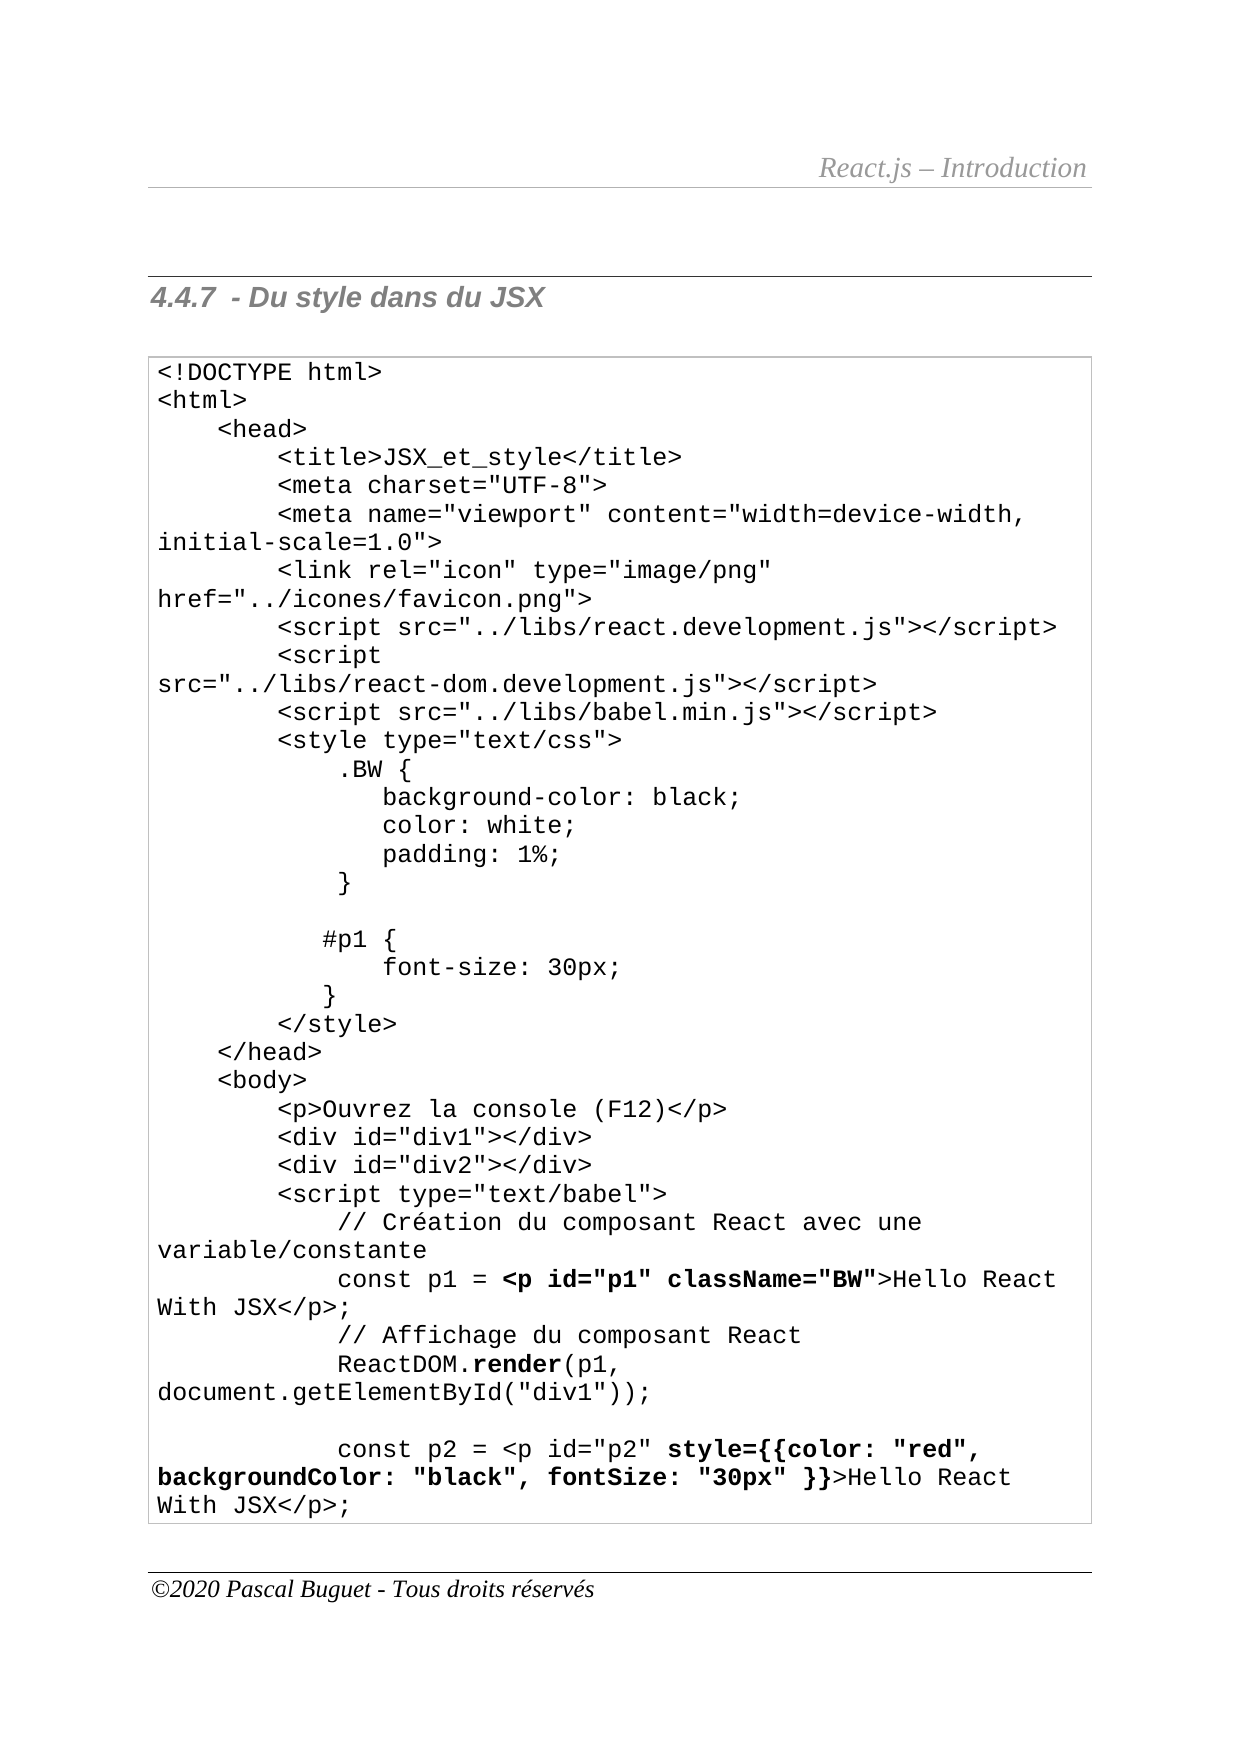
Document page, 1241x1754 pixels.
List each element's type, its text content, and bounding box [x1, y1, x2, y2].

text <script src="../libs/babel.min.js"></script> [149, 696, 1091, 725]
text ReactDOM.render(p1, document.getElementById("div1")); [149, 1348, 1091, 1408]
text <head> [149, 413, 1091, 441]
text <body> [149, 1065, 1091, 1093]
text // Affichage du composant React [149, 1320, 1091, 1348]
text <div id="div1"></div> [149, 1121, 1091, 1150]
text const p1 = <p id="p1" className="BW">Hello React With JSX</p>; [149, 1263, 1091, 1320]
text } [149, 866, 1091, 898]
text // Création du composant React avec une variable/constante [149, 1206, 1091, 1263]
text </head> [149, 1036, 1091, 1065]
text color: white; [149, 810, 1091, 838]
text const p2 = <p id="p2" style={{color: "red", backgroundColor: "black", fontSize: "30px" }}>Hello React With JSX</p>; [149, 1433, 1091, 1523]
text <div id="div2"></div> [149, 1150, 1091, 1178]
text <meta charset="UTF-8"> [149, 470, 1091, 498]
text #p1 { [149, 923, 1091, 951]
text padding: 1%; [149, 838, 1091, 866]
text <script type="text/babel"> [149, 1178, 1091, 1206]
text <script src="../libs/react-dom.development.js"></script> [149, 640, 1091, 696]
text <meta name="viewport" content="width=device-width, initial-scale=1.0"> [149, 498, 1091, 555]
text <p>Ouvrez la console (F12)</p> [149, 1093, 1091, 1121]
text <script src="../libs/react.development.js"></script> [149, 611, 1091, 640]
text .BW { [149, 753, 1091, 781]
text </style> [149, 1008, 1091, 1036]
text <!DOCTYPE html> [149, 358, 1091, 385]
text <style type="text/css"> [149, 725, 1091, 753]
text } [149, 980, 1091, 1008]
text font-size: 30px; [149, 951, 1091, 980]
text <link rel="icon" type="image/png" href="../icones/favicon.png"> [149, 555, 1091, 611]
text background-color: black; [149, 781, 1091, 810]
text <html> [149, 385, 1091, 413]
text <title>JSX_et_style</title> [149, 441, 1091, 470]
subtitle - Du style dans du JSX [148, 277, 1092, 316]
